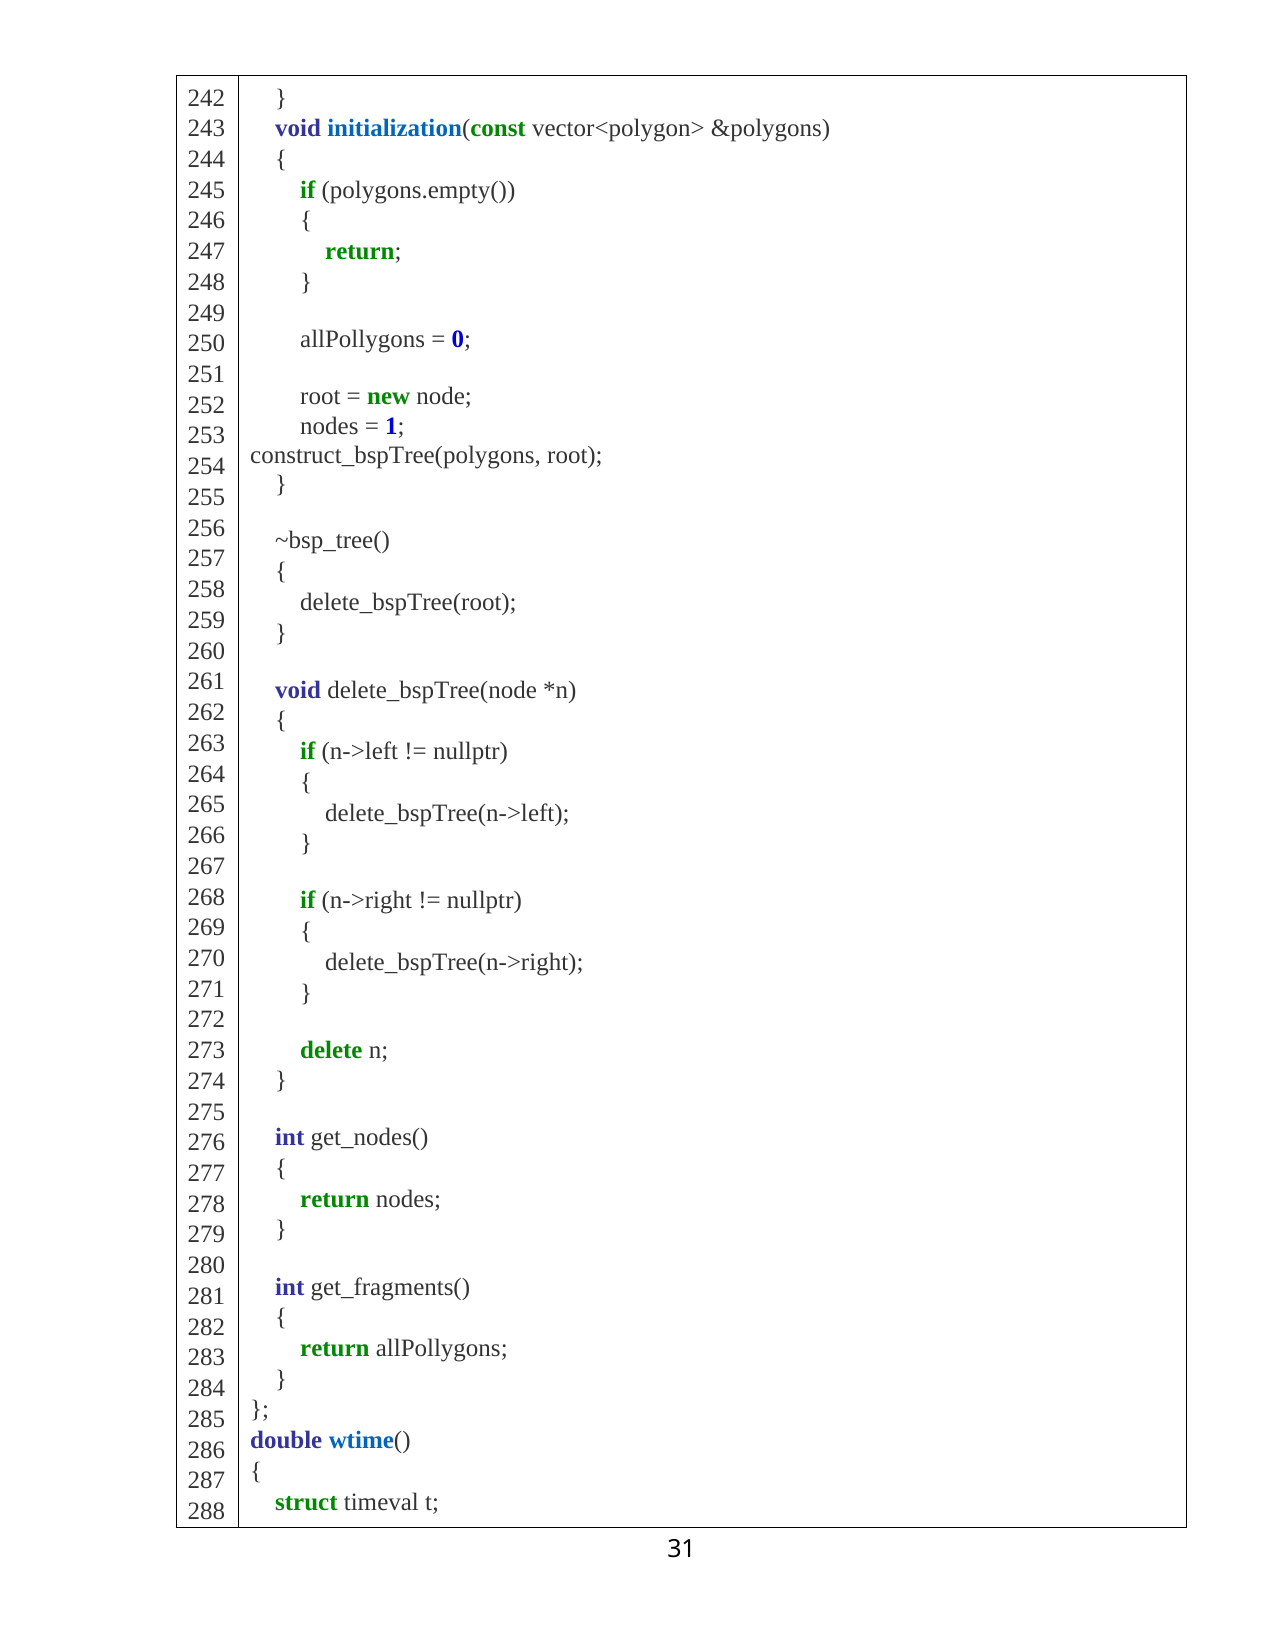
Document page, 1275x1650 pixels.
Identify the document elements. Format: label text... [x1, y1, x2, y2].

table_header } void initialization(const vector<polygon> &polygons) { if (polygons.empty()) { return; } allPollygons = 0; root = new node; nodes = 1; construct_bspTree(polygons, root); } ~bsp_tree() { delete_bspTree(root); } void delete_bspTree(node *n) { if (n->left != nullptr) { delete_bspTree(n->left); } if (n->right != nullptr) { delete_bspTree(n->right); } delete n; } int get_nodes() { return nodes; } int get_fragments() { return allPollygons; } }; double wtime() { struct timeval t; [239, 76, 1186, 1527]
table_header 242 243 244 245 246 247 248 249 250 251 252 253 254 255 256 257 258 259 260 261 262 263 264 265 266 267 268 269 270 271 272 273 274 275 276 277 278 279 280 281 282 283 284 285 286 287 288 [177, 76, 238, 1527]
